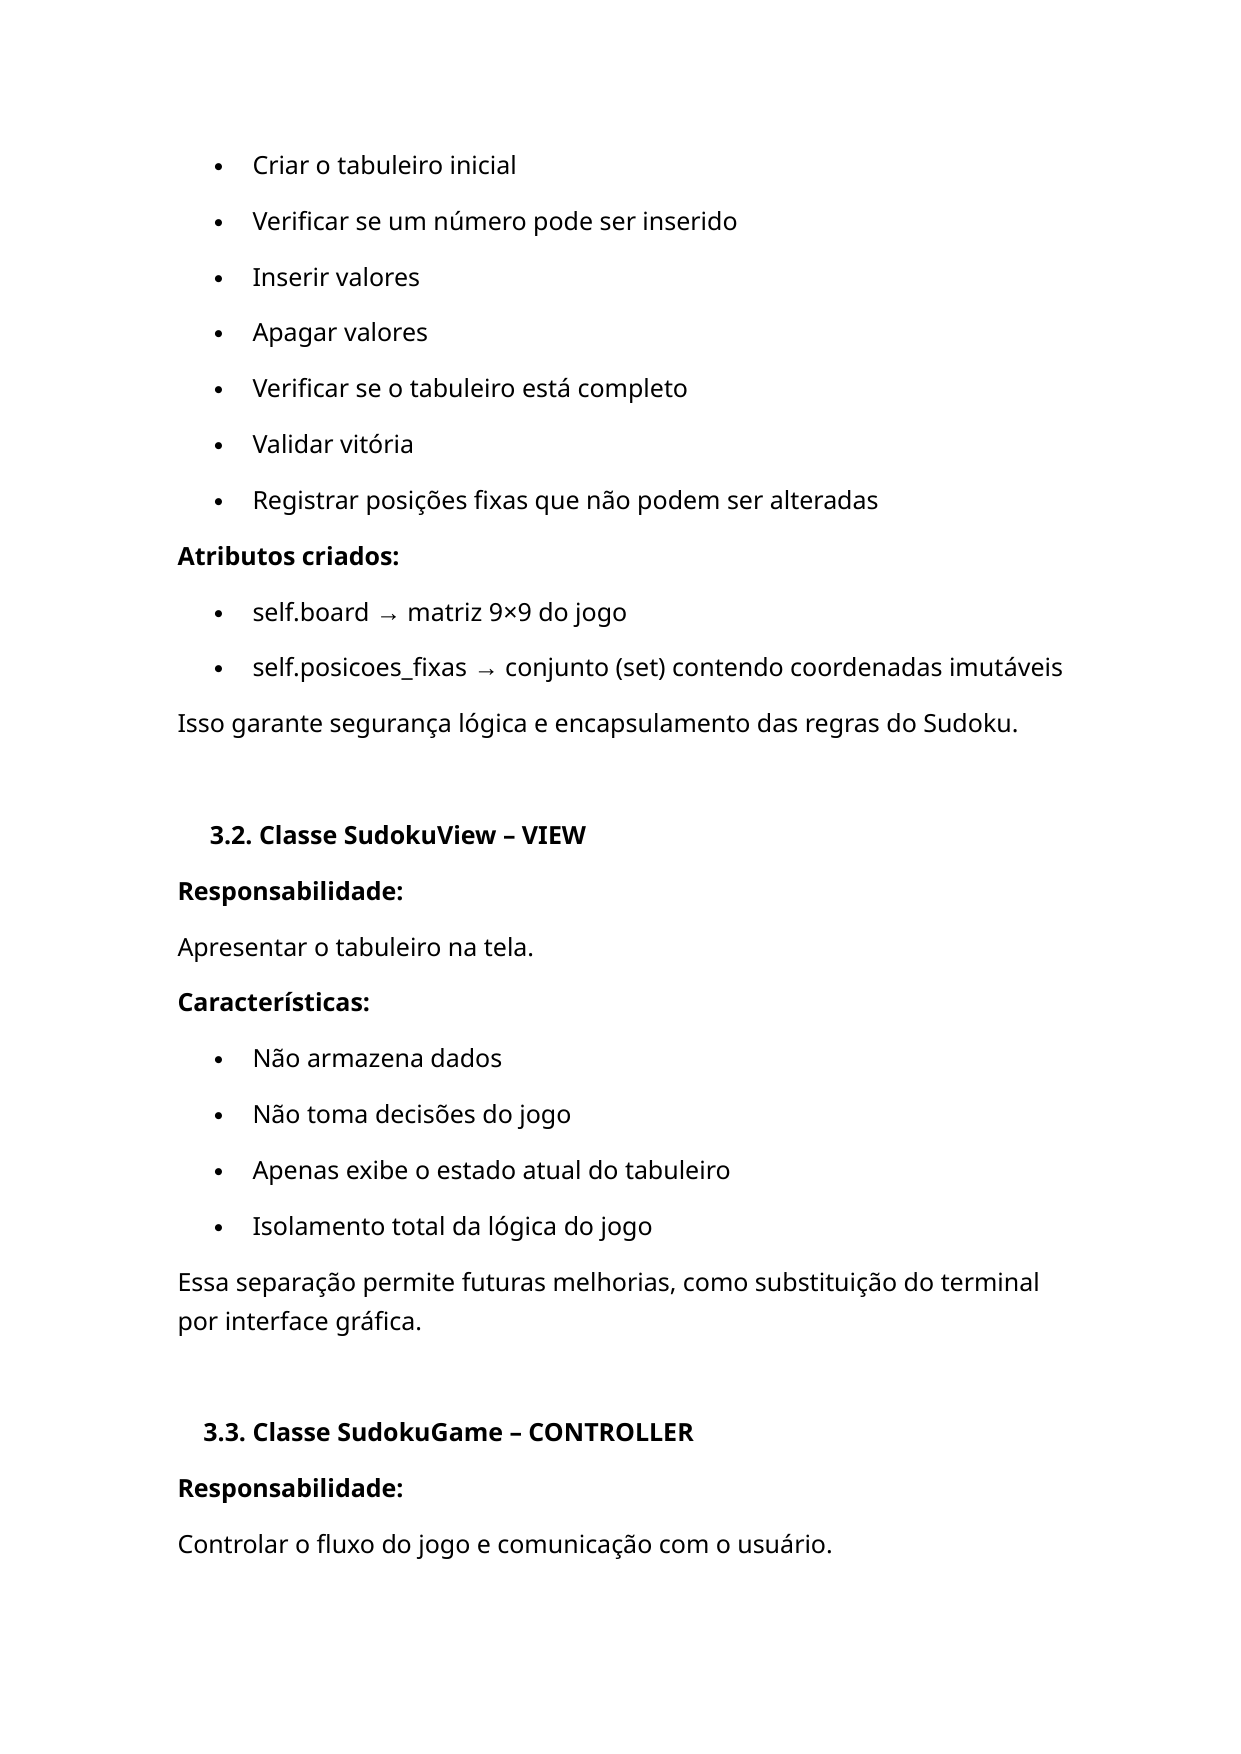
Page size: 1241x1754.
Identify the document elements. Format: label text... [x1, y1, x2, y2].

list Isolamento total da lógica do jogo [215, 1208, 1063, 1242]
list Inserir valores [215, 259, 1063, 293]
list Apagar valores [215, 315, 1063, 349]
list Criar o tabuleiro inicial [215, 148, 1063, 182]
list Apenas exibe o estado atual do tabuleiro [215, 1153, 1063, 1187]
text 3.3. Classe SudokuGame – CONTROLLER [177, 1415, 1063, 1449]
list self.posicoes_fixas → conjunto (set) contendo coordenadas imutáveis [215, 650, 1063, 684]
list Não toma decisões do jogo [215, 1097, 1063, 1131]
list self.board → matriz 9×9 do jogo [215, 594, 1063, 628]
text Essa separação permite futuras melhorias, como substituição do terminal por interface gráfica. [177, 1264, 1063, 1337]
list Verificar se o tabuleiro está completo [215, 371, 1063, 405]
list Não armazena dados [215, 1041, 1063, 1075]
list Registrar posições fixas que não podem ser alteradas [215, 483, 1063, 517]
text Isso garante segurança lógica e encapsulamento das regras do Sudoku. [177, 706, 1063, 740]
text Responsabilidade: [177, 1471, 1063, 1505]
text Atributos criados: [177, 538, 1063, 572]
text Apresentar o tabuleiro na tela. [177, 929, 1063, 963]
text Controlar o fluxo do jogo e comunicação com o usuário. [177, 1527, 1063, 1561]
list Verificar se um número pode ser inserido [215, 203, 1063, 237]
list Validar vitória [215, 427, 1063, 461]
text Responsabilidade: [177, 873, 1063, 907]
text 3.2. Classe SudokuView – VIEW [177, 818, 1063, 852]
text Características: [177, 985, 1063, 1019]
